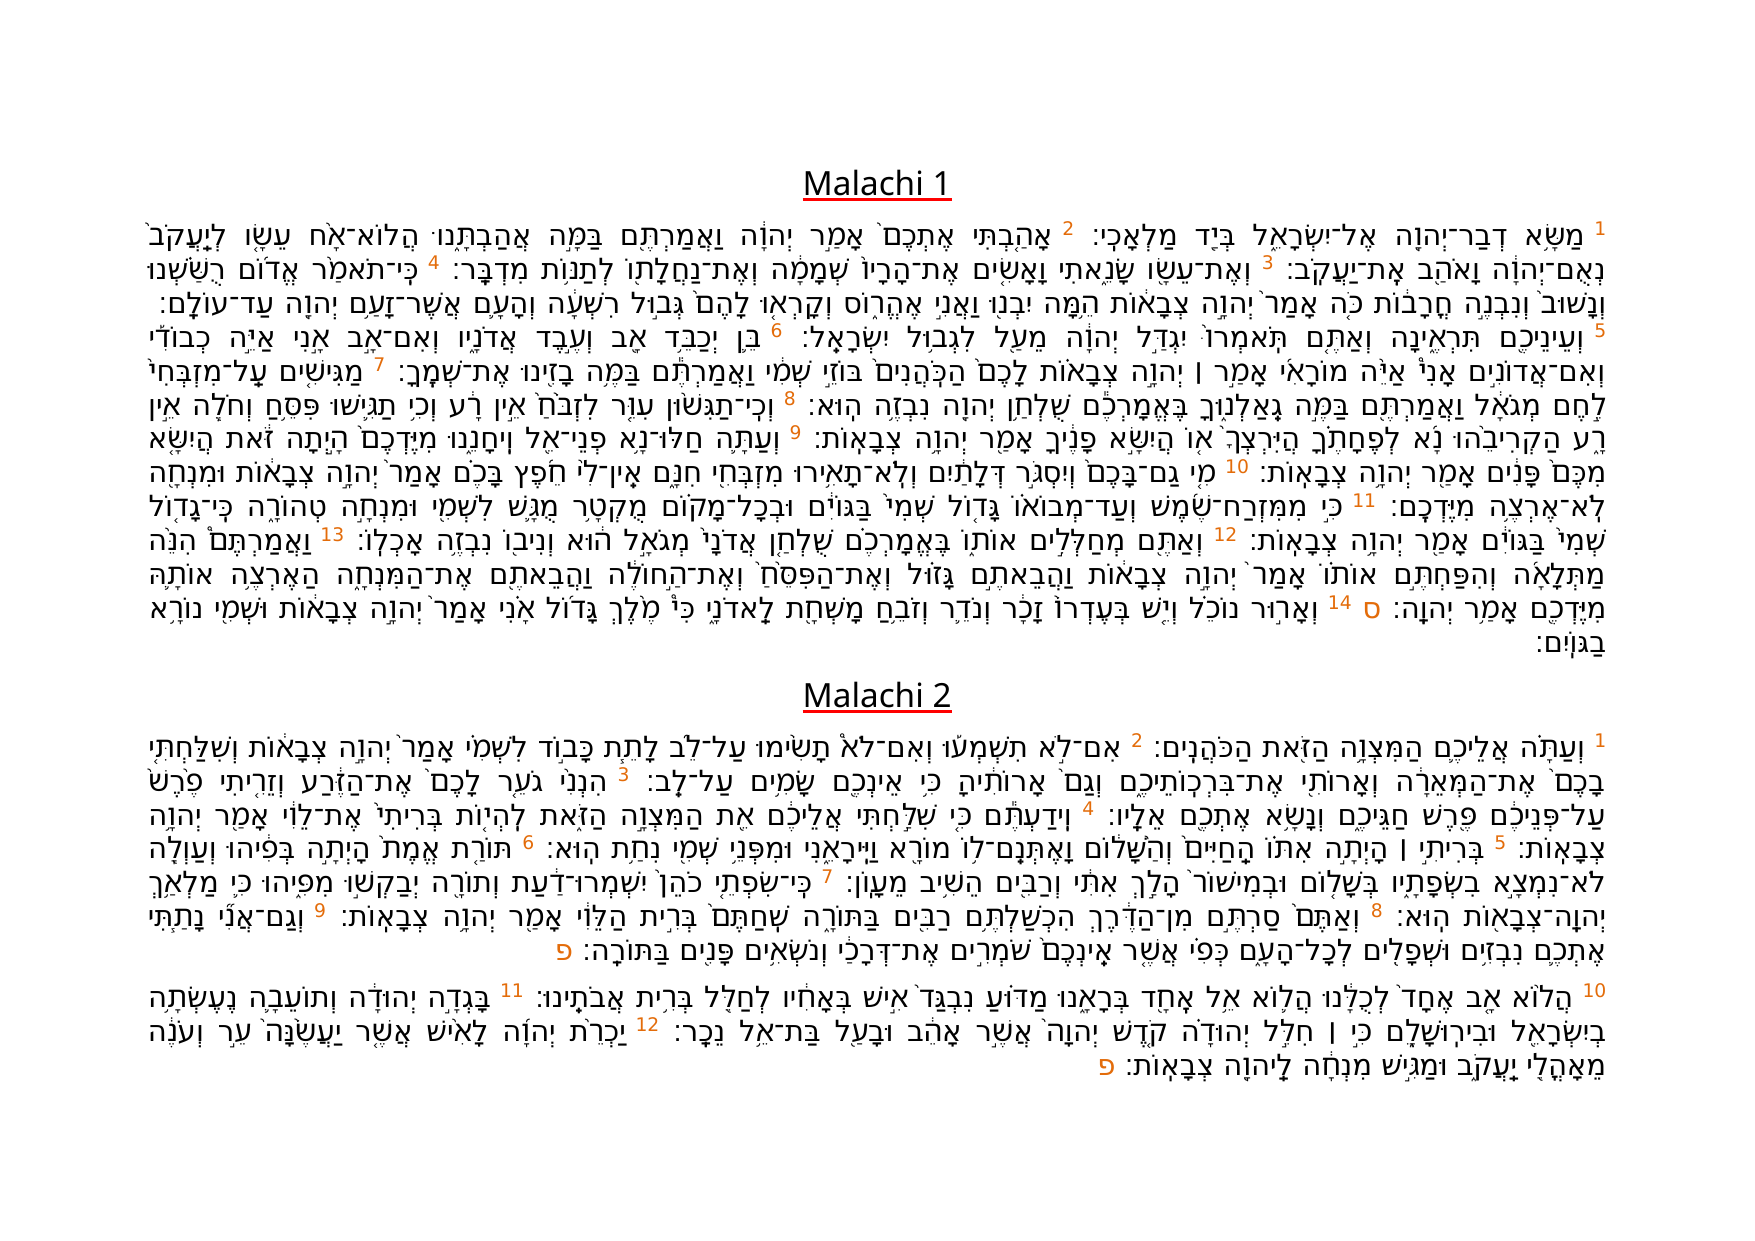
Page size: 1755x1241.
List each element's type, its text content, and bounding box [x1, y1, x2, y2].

text Malachi 2 [148, 672, 1606, 717]
text 1 וְעַתָּ֗ה אֲלֵיכֶ֛ם הַמִּצְוָ֥ה הַזֹּ֖את הַכֹּהֲנִֽים׃ 2 אִם־לֹ֣א תִשְׁמְע֡וּ וְאִם־לֹא֩ תָשִׂ֨ימוּ עַל־לֵ֜ב לָתֵ֧ת כָּב֣וֹד לִשְׁמִ֗י אָמַר֙ יְהוָ֣ה צְבָא֔וֹת וְשִׁלַּחְתִּ֤י בָכֶם֙ אֶת־הַמְּאֵרָ֔ה וְאָרוֹתִ֖י אֶת־בִּרְכֽוֹתֵיכֶ֑ם וְגַם֙ אָרוֹתִ֔יהָ כִּ֥י אֵינְכֶ֖ם שָׂמִ֥ים עַל־לֵֽב׃ ‬‬3 הִנְנִ֨י גֹעֵ֤ר לָכֶם֙ אֶת־הַזֶּ֔רַע וְזֵרִ֤יתִי פֶ֙רֶשׁ֙ עַל־פְּנֵיכֶ֔ם פֶּ֖רֶשׁ חַגֵּיכֶ֑ם וְנָשָׂ֥א אֶתְכֶ֖ם אֵלָֽיו׃ ‬‬4 וִֽידַעְתֶּ֕ם כִּ֚י שִׁלַּ֣חְתִּי אֲלֵיכֶ֔ם אֵ֖ת הַמִּצְוָ֣ה הַזֹּ֑את לִֽהְי֤וֹת בְּרִיתִי֙ אֶת־לֵוִ֔י אָמַ֖ר יְהוָ֥ה צְבָאֽוֹת׃ ‬‬5 בְּרִיתִ֣י ׀ הָיְתָ֣ה אִתּ֗וֹ הַֽחַיִּים֙ וְהַ֨שָּׁל֔וֹם וָאֶתְּנֵֽם־ל֥וֹ מוֹרָ֖א וַיִּֽירָאֵ֑נִי וּמִפְּנֵ֥י שְׁמִ֖י נִחַ֥ת הֽוּא׃ ‬‬6 תּוֹרַ֤ת אֱמֶת֙ הָיְתָ֣ה בְּפִ֔יהוּ וְעַוְלָ֖ה לֹא־נִמְצָ֣א בִשְׂפָתָ֑יו בְּשָׁל֤וֹם וּבְמִישׁוֹר֙ הָלַ֣ךְ אִתִּ֔י וְרַבִּ֖ים הֵשִׁ֥יב מֵעָוֺֽן׃ ‬‬7 כִּֽי־שִׂפְתֵ֤י כֹהֵן֙ יִשְׁמְרוּ־דַ֔עַת וְתוֹרָ֖ה יְבַקְשׁ֣וּ מִפִּ֑יהוּ כִּ֛י מַלְאַ֥ךְ יְהוָֽה־צְבָא֖וֹת הֽוּא׃ ‬‬8 וְאַתֶּם֙ סַרְתֶּ֣ם מִן־הַדֶּ֔רֶךְ הִכְשַׁלְתֶּ֥ם רַבִּ֖ים בַּתּוֹרָ֑ה שִֽׁחַתֶּם֙ בְּרִ֣ית הַלֵּוִ֔י אָמַ֖ר יְהוָ֥ה צְבָאֽוֹת׃ ‬‬9 וְגַם־אֲנִ֞י נָתַ֧תִּי אֶתְכֶ֛ם נִבְזִ֥ים וּשְׁפָלִ֖ים לְכָל־הָעָ֑ם כְּפִ֗י אֲשֶׁ֤ר אֵֽינְכֶם֙ שֹׁמְרִ֣ים אֶת־דְּרָכַ֔י וְנֹשְׂאִ֥ים פָּנִ֖ים בַּתּוֹרָֽה׃ פ ‬‬‬‬‬‬‬‬‬‬ [148, 730, 1606, 968]
text 10 הֲל֨וֹא אָ֤ב אֶחָד֙ לְכֻלָּ֔נוּ הֲל֛וֹא אֵ֥ל אֶֽחָ֖ד בְּרָאָ֑נוּ מַדּ֗וּעַ נִבְגַּד֙ אִ֣ישׁ בְּאָחִ֔יו לְחַלֵּ֖ל בְּרִ֥ית אֲבֹתֵֽינוּ׃ ‬‬11 בָּגְדָ֣ה יְהוּדָ֔ה וְתוֹעֵבָ֛ה נֶעֶשְׂתָ֥ה בְיִשְׂרָאֵ֖ל וּבִירֽוּשָׁלָ֑͏ִם כִּ֣י ׀ חִלֵּ֣ל יְהוּדָ֗ה קֹ֤דֶשׁ יְהוָה֙ אֲשֶׁ֣ר אָהֵ֔ב וּבָעַ֖ל בַּת־אֵ֥ל נֵכָֽר׃ ‬‬12 יַכְרֵ֨ת יְהוָ֜ה לָאִ֨ישׁ אֲשֶׁ֤ר יַעֲשֶׂ֙נָּה֙ עֵ֣ר וְעֹנֶ֔ה מֵאָהֳלֵ֖י יַֽעֲקֹ֑ב וּמַגִּ֣ישׁ מִנְחָ֔ה לַֽיהוָ֖ה צְבָאֽוֹת׃ פ ‬‬‬ [148, 980, 1606, 1082]
text 1 מַשָּׂ֥א דְבַר־יְהוָ֖ה אֶל־יִשְׂרָאֵ֑ל בְּיַ֖ד מַלְאָכִֽי׃ 2 אָהַ֤בְתִּי אֶתְכֶם֙ אָמַ֣ר יְהוָ֔ה וַאֲמַרְתֶּ֖ם בַּמָּ֣ה אֲהַבְתָּ֑נוּ הֲלוֹא־אָ֨ח עֵשָׂ֤ו לְיַֽעֲקֹב֙ נְאֻם־יְהוָ֔ה וָאֹהַ֖ב אֶֽת־יַעֲקֹֽב׃ ‬‬3 וְאֶת־עֵשָׂ֖ו שָׂנֵ֑אתִי וָאָשִׂ֤ים אֶת־הָרָיו֙ שְׁמָמָ֔ה וְאֶת־נַחֲלָת֖וֹ לְתַנּ֥וֹת מִדְבָּֽר׃ ‬‬4 כִּֽי־תֹאמַ֨ר אֱד֜וֹם רֻשַּׁ֗שְׁנוּ וְנָשׁוּב֙ וְנִבְנֶ֣ה חֳרָב֔וֹת כֹּ֤ה אָמַר֙ יְהוָ֣ה צְבָא֔וֹת הֵ֥מָּה יִבְנ֖וּ וַאֲנִ֣י אֶהֱר֑וֹס וְקָרְא֤וּ לָהֶם֙ גְּב֣וּל רִשְׁעָ֔ה וְהָעָ֛ם אֲשֶׁר־זָעַ֥ם יְהוָ֖ה עַד־עוֹלָֽם׃ ‬‬5 וְעֵינֵיכֶ֖ם תִּרְאֶ֑ינָה וְאַתֶּ֤ם תֹּֽאמְרוּ֙ יִגְדַּ֣ל יְהוָ֔ה מֵעַ֖ל לִגְב֥וּל יִשְׂרָאֵֽל׃ ‬‬6 בֵּ֛ן יְכַבֵּ֥ד אָ֖ב וְעֶ֣בֶד אֲדֹנָ֑יו וְאִם־אָ֣ב אָ֣נִי אַיֵּ֣ה כְבוֹדִ֡י וְאִם־אֲדוֹנִ֣ים אָנִי֩ אַיֵּ֨ה מוֹרָאִ֜י אָמַ֣ר ׀ יְהוָ֣ה צְבָא֗וֹת לָכֶם֙ הַכֹּֽהֲנִים֙ בּוֹזֵ֣י שְׁמִ֔י וַאֲמַרְתֶּ֕ם בַּמֶּ֥ה בָזִ֖ינוּ אֶת־שְׁמֶֽךָ׃ ‬‬7 מַגִּישִׁ֤ים עַֽל־מִזְבְּחִי֙ לֶ֣חֶם מְגֹאָ֔ל וַאֲמַרְתֶּ֖ם בַּמֶּ֣ה גֵֽאַלְנ֑וּךָ בֶּאֱמָרְכֶ֕ם שֻׁלְחַ֥ן יְהוָ֖ה נִבְזֶ֥ה הֽוּא׃ ‬‬8 וְכִֽי־תַגִּשׁ֨וּן עִוֵּ֤ר לִזְבֹּ֙חַ֙ אֵ֣ין רָ֔ע וְכִ֥י תַגִּ֛ישׁוּ פִּסֵּ֥חַ וְחֹלֶ֖ה אֵ֣ין רָ֑ע הַקְרִיבֵ֨הוּ נָ֜א לְפֶחָתֶ֗ךָ הֲיִּרְצְךָ֙ א֚וֹ הֲיִשָּׂ֣א פָנֶ֔יךָ אָמַ֖ר יְהוָ֥ה צְבָאֽוֹת׃ ‬‬9 וְעַתָּ֛ה חַלּוּ־נָ֥א פְנֵי־אֵ֖ל וִֽיחָנֵ֑נוּ מִיֶּדְכֶם֙ הָ֣יְתָה זֹּ֔את הֲיִשָּׂ֤א מִכֶּם֙ פָּנִ֔ים אָמַ֖ר יְהוָ֥ה צְבָאֽוֹת׃ ‬‬10 מִ֤י גַם־בָּכֶם֙ וְיִסְגֹּ֣ר דְּלָתַ֔יִם וְלֹֽא־תָאִ֥ירוּ מִזְבְּחִ֖י חִנָּ֑ם אֵֽין־לִ֨י חֵ֜פֶץ בָּכֶ֗ם אָמַר֙ יְהוָ֣ה צְבָא֔וֹת וּמִנְחָ֖ה לֹֽא־אֶרְצֶ֥ה מִיֶּדְכֶֽם׃ ‬‬11 כִּ֣י מִמִּזְרַח־שֶׁ֜מֶשׁ וְעַד־מְבוֹא֗וֹ גָּד֤וֹל שְׁמִי֙ בַּגּוֹיִ֔ם וּבְכָל־מָק֗וֹם מֻקְטָ֥ר מֻגָּ֛שׁ לִשְׁמִ֖י וּמִנְחָ֣ה טְהוֹרָ֑ה כִּֽי־גָד֤וֹל שְׁמִי֙ בַּגּוֹיִ֔ם אָמַ֖ר יְהוָ֥ה צְבָאֽוֹת׃ ‬‬12 וְאַתֶּ֖ם מְחַלְּלִ֣ים אוֹת֑וֹ בֶּאֱמָרְכֶ֗ם שֻׁלְחַ֤ן אֲדֹנָי֙ מְגֹאָ֣ל ה֔וּא וְנִיב֖וֹ נִבְזֶ֥ה אָכְלֽוֹ׃ ‬‬13 וַאֲמַרְתֶּם֩ הִנֵּ֨ה מַתְּלָאָ֜ה וְהִפַּחְתֶּ֣ם אוֹת֗וֹ אָמַר֙ יְהוָ֣ה צְבָא֔וֹת וַהֲבֵאתֶ֣ם גָּז֗וּל וְאֶת־הַפִּסֵּ֙חַ֙ וְאֶת־הַ֣חוֹלֶ֔ה וַהֲבֵאתֶ֖ם אֶת־הַמִּנְחָ֑ה הַאֶרְצֶ֥ה אוֹתָ֛הּ מִיֶּדְכֶ֖ם אָמַ֥ר יְהוָֽה׃ ס ‬‬14 וְאָר֣וּר נוֹכֵ֗ל וְיֵ֤שׁ בְּעֶדְרוֹ֙ זָכָ֔ר וְנֹדֵ֛ר וְזֹבֵ֥חַ מָשְׁחָ֖ת לַֽאדֹנָ֑י כִּי֩ מֶ֨לֶךְ גָּד֜וֹל אָ֗נִי אָמַר֙ יְהוָ֣ה צְבָא֔וֹת וּשְׁמִ֖י נוֹרָ֥א בַגּוֹיִֽם׃ ‬‬‬‬‬‬‬‬‬‬‬‬‬‬‬ [148, 218, 1606, 659]
text Malachi 1‬‬ [148, 160, 1606, 206]
